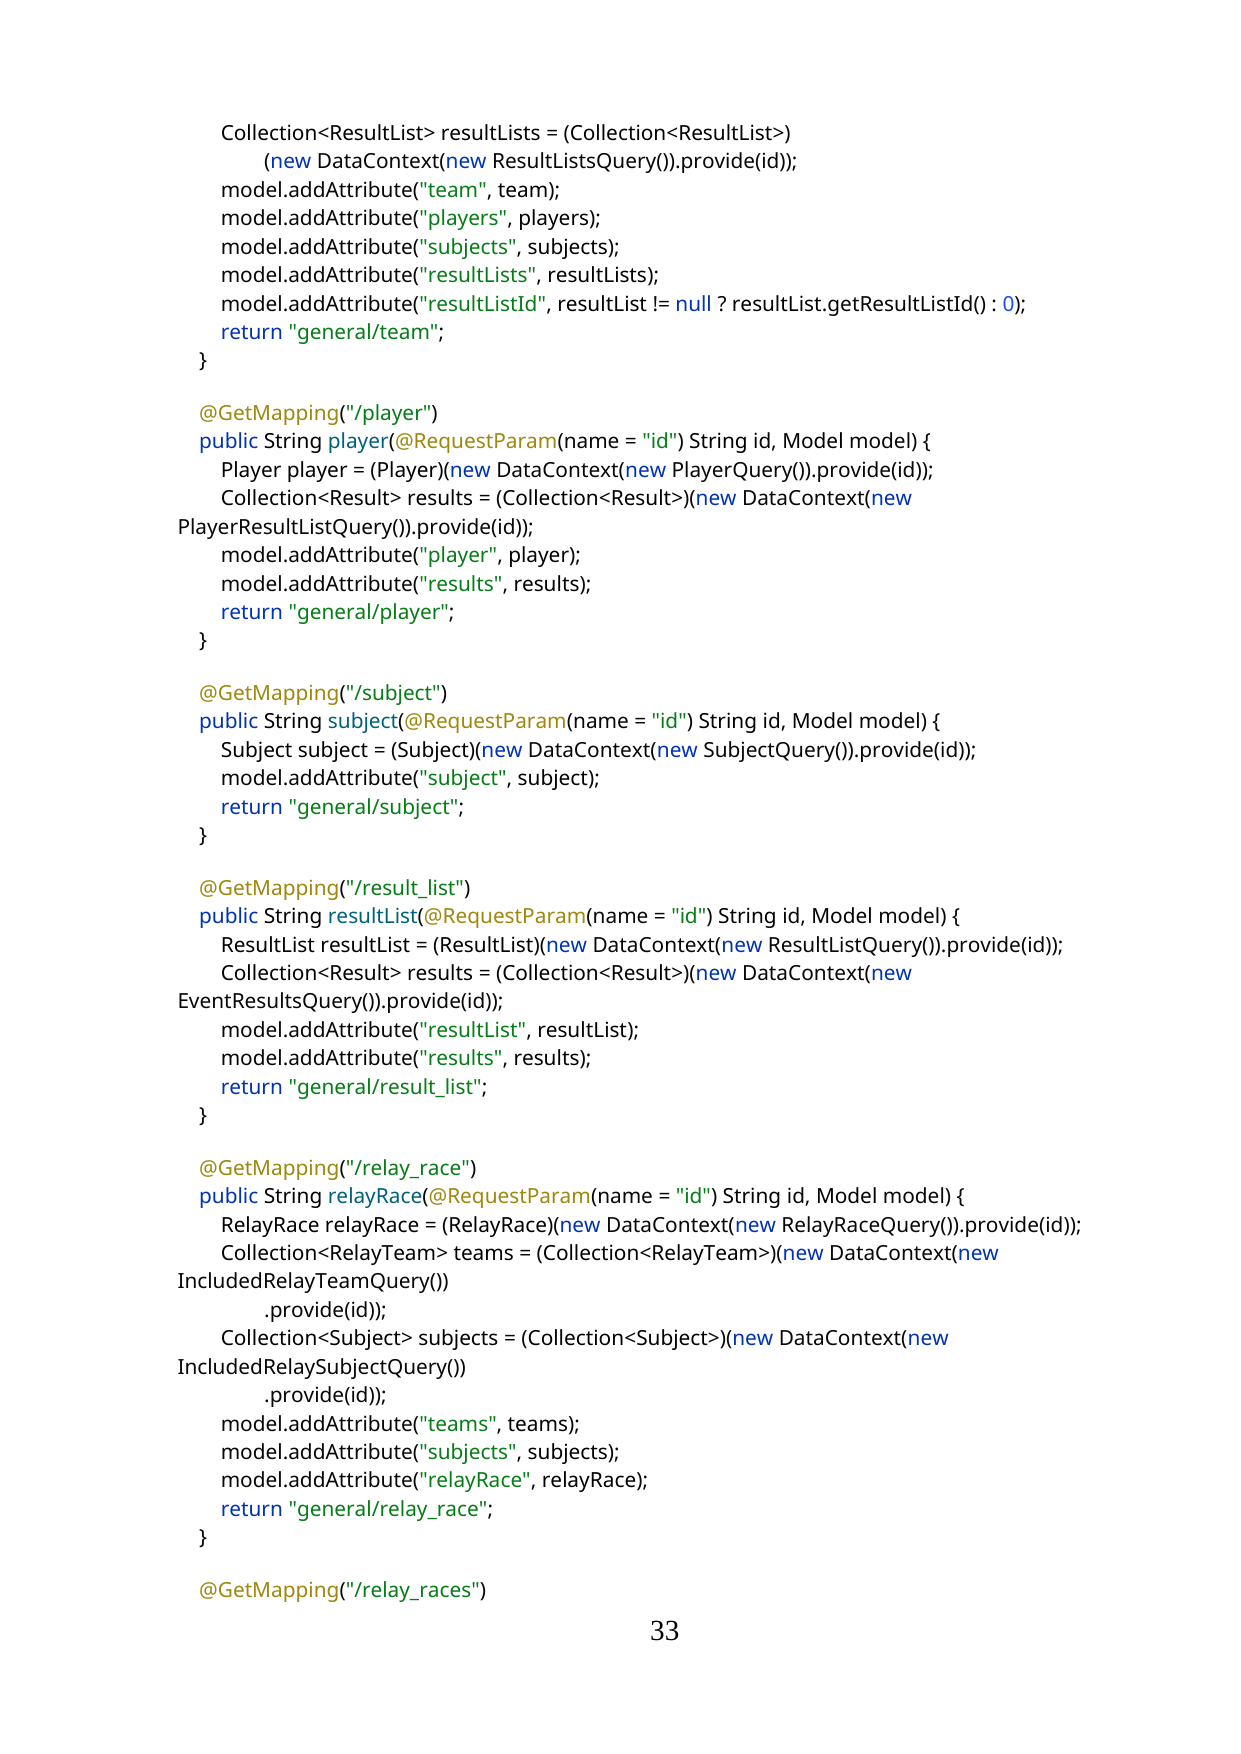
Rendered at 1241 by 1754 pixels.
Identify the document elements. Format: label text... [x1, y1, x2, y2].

text Collection<ResultList> resultLists = (Collection<ResultList>) (new DataContext(new ResultListsQuery()).provide(id)); model.addAttribute("team", team); model.addAttribute("players", players); model.addAttribute("subjects", subjects); model.addAttribute("resultLists", resultLists); model.addAttribute("resultListId", resultList != null ? resultList.getResultListId() : 0); return "general/team"; } @GetMapping("/player") public String player(@RequestParam(name = "id") String id, Model model) { Player player = (Player)(new DataContext(new PlayerQuery()).provide(id)); Collection<Result> results = (Collection<Result>)(new DataContext(new PlayerResultListQuery()).provide(id)); model.addAttribute("player", player); model.addAttribute("results", results); return "general/player"; } @GetMapping("/subject") public String subject(@RequestParam(name = "id") String id, Model model) { Subject subject = (Subject)(new DataContext(new SubjectQuery()).provide(id)); model.addAttribute("subject", subject); return "general/subject"; } @GetMapping("/result_list") public String resultList(@RequestParam(name = "id") String id, Model model) { ResultList resultList = (ResultList)(new DataContext(new ResultListQuery()).provide(id)); Collection<Result> results = (Collection<Result>)(new DataContext(new EventResultsQuery()).provide(id)); model.addAttribute("resultList", resultList); model.addAttribute("results", results); return "general/result_list"; } @GetMapping("/relay_race") public String relayRace(@RequestParam(name = "id") String id, Model model) { RelayRace relayRace = (RelayRace)(new DataContext(new RelayRaceQuery()).provide(id)); Collection<RelayTeam> teams = (Collection<RelayTeam>)(new DataContext(new IncludedRelayTeamQuery()) .provide(id)); Collection<Subject> subjects = (Collection<Subject>)(new DataContext(new IncludedRelaySubjectQuery()) .provide(id)); model.addAttribute("teams", teams); model.addAttribute("subjects", subjects); model.addAttribute("relayRace", relayRace); return "general/relay_race"; } @GetMapping("/relay_races") [177, 118, 1152, 1603]
